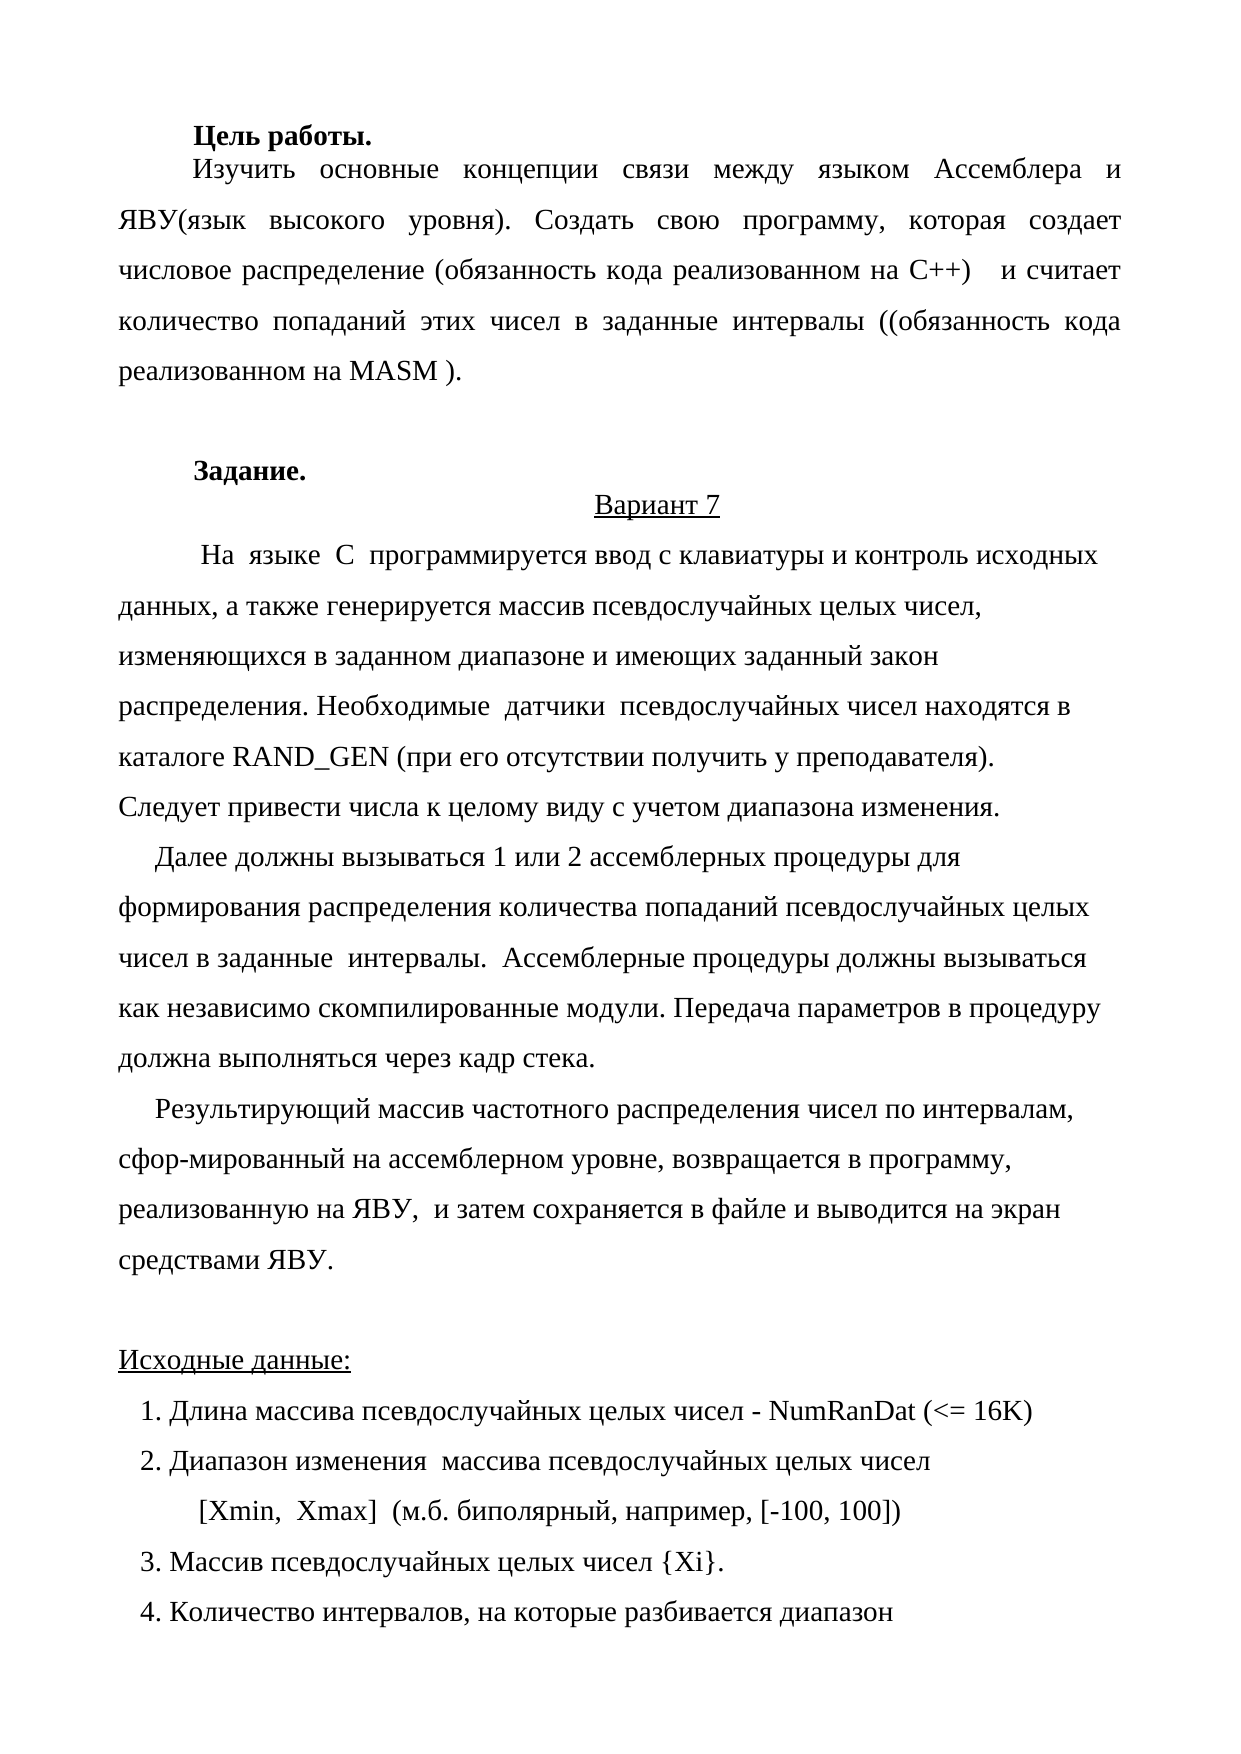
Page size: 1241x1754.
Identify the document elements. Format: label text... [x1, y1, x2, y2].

subtitle Задание. [118, 453, 1122, 487]
text На языке С программируется ввод с клавиатуры и контроль исходных данных, а также генерируется массив псевдослучайных целых чисел, изменяющихся в заданном диапазоне и имеющих заданный закон распределения. Необходимые датчики псевдослучайных чисел находятся в каталоге RAND_GEN (пpи его отсутствии получить у пpеподавателя). [118, 537, 1122, 772]
text 3. Массив псевдослучайных целых чисел {Xi}. [118, 1544, 1122, 1577]
text 2. Диапазон изменения массива псевдослучайных целых чисел [118, 1443, 1122, 1477]
text 1. Длина массива псевдослучайных целых чисел - NumRanDat (<= 16K) [118, 1393, 1122, 1426]
text Исходные данные: [118, 1342, 1122, 1376]
text Следует привести числа к целому виду с учетом диапазона изменения. [118, 789, 1122, 822]
subtitle Цель работы. [118, 118, 1122, 152]
text Изучить основные концепции связи между языком Ассемблера и ЯВУ(язык высокого уровня). Создать свою программу, которая создает числовое распределение (обязанность кода реализованном на С++) и считает количество попаданий этих чисел в заданные интервалы ((обязанность кода реализованном на MASM ). [118, 152, 1122, 386]
text Вариант 7 [118, 487, 1122, 521]
text Результирующий массив частотного распределения чисел по интервалам, сфор-мированный на ассемблерном уровне, возвращается в программу, реализованную на ЯВУ, и затем сохраняется в файле и выводится на экран средствами ЯВУ. [118, 1091, 1122, 1275]
text Далее должны вызываться 1 или 2 ассемблерных процедуры для формирования распределения количества попаданий псевдослучайных целых чисел в заданные интервалы. Ассемблерные процедуры должны вызываться как независимо скомпилированные модули. Передача параметров в процедуру должна выполняться через кадр стека. [118, 839, 1122, 1074]
text [Xmin, Xmax] (м.б. биполярный, например, [-100, 100]) [118, 1493, 1122, 1527]
text 4. Количество интервалов, на которые разбивается диапазон [118, 1594, 1122, 1627]
